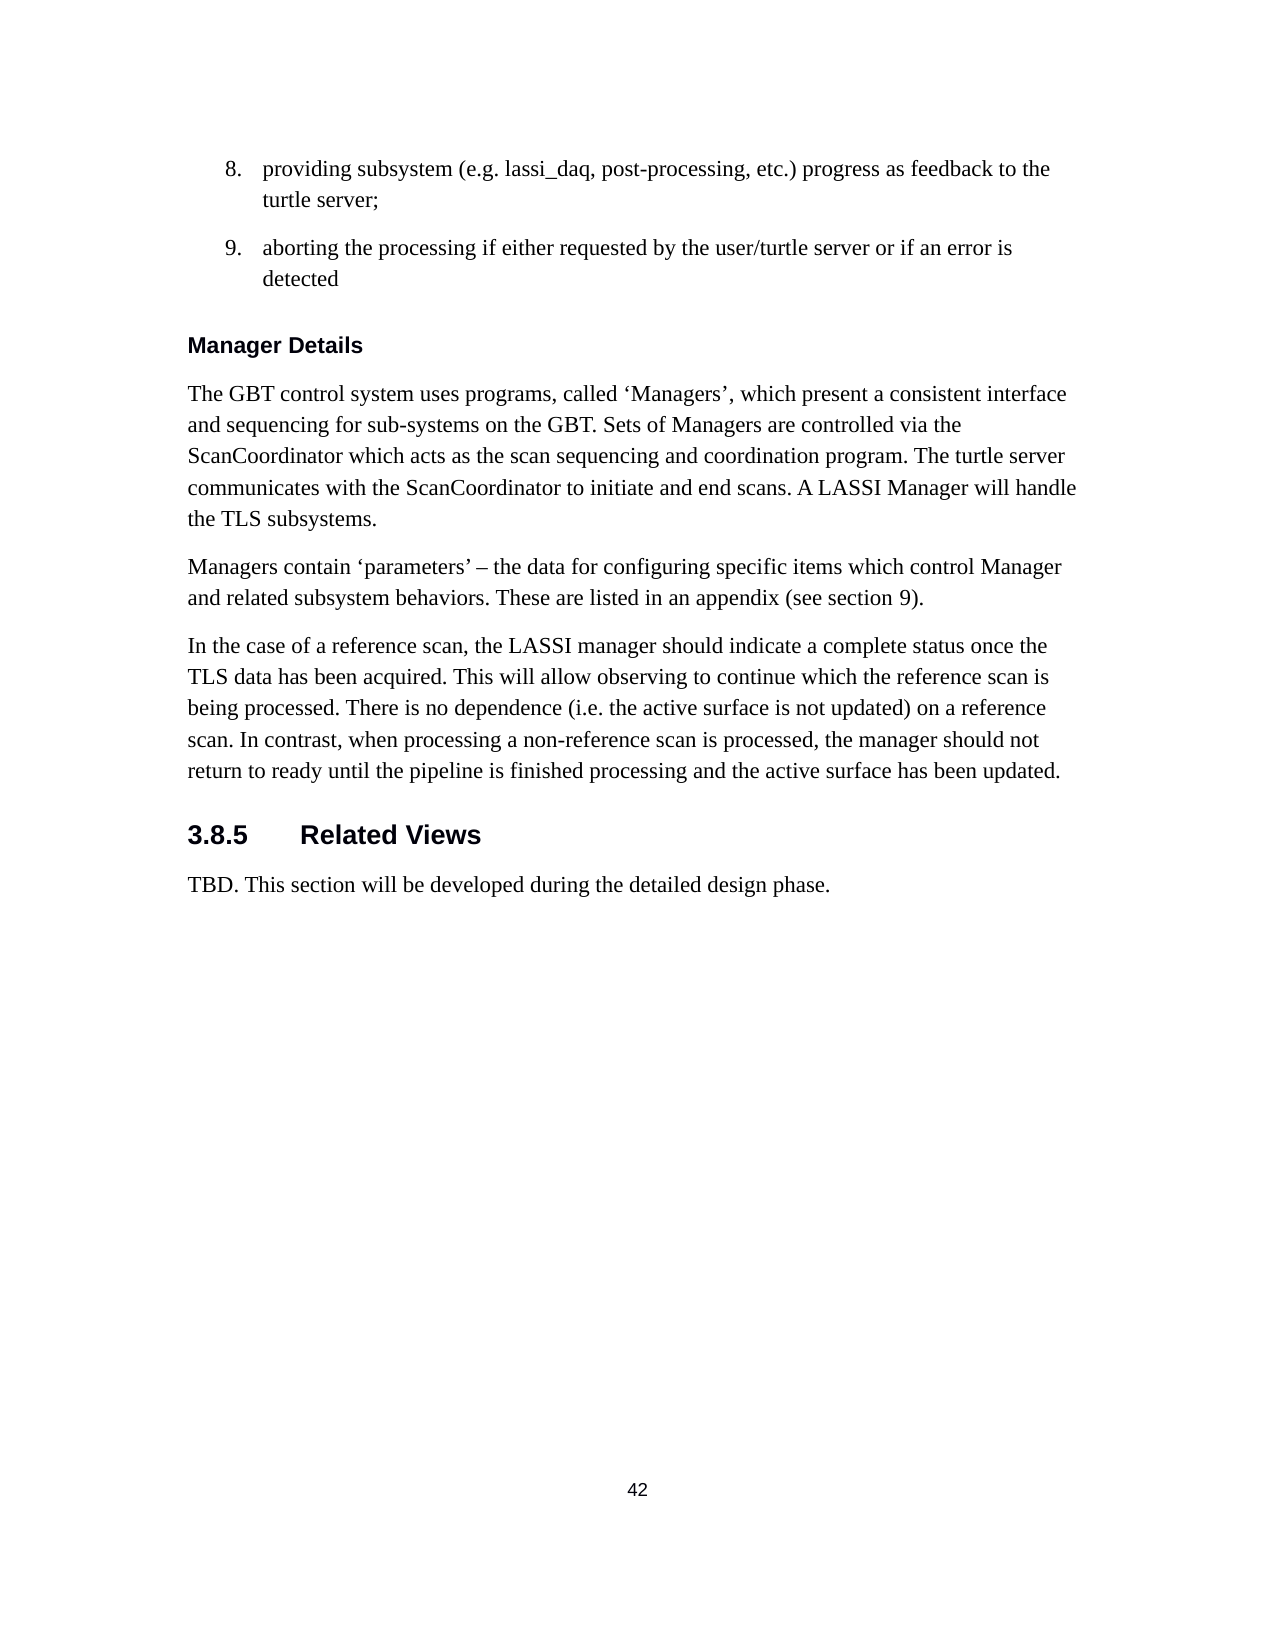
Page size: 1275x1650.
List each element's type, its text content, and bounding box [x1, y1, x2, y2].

subtitle Related Views [187, 814, 1087, 850]
text Managers contain ‘parameters’ – the data for configuring specific items which control Manager and related subsystem behaviors. These are listed in an appendix (see section 9). [187, 548, 1087, 610]
text Manager Details [187, 323, 1087, 358]
list aborting the processing if either requested by the user/turtle server or if an error is detected [225, 229, 1087, 292]
text In the case of a reference scan, the LASSI manager should indicate a complete status once the TLS data has been acquired. This will allow observing to continue which the reference scan is being processed. There is no dependence (i.e. the active surface is not updated) on a reference scan. In contrast, when processing a non-reference scan is processed, the manager should not return to ready until the pipeline is finished processing and the active surface has been updated. [187, 627, 1087, 783]
list providing subsystem (e.g. lassi_daq, post-processing, etc.) progress as feedback to the turtle server; [225, 150, 1087, 212]
text The GBT control system uses programs, called ‘Managers’, which present a consistent interface and sequencing for sub-systems on the GBT. Sets of Managers are controlled via the ScanCoordinator which acts as the scan sequencing and coordination program. The turtle server communicates with the ScanCoordinator to initiate and end scans. A LASSI Manager will handle the TLS subsystems. [187, 375, 1087, 531]
text TBD. This section will be developed during the detailed design phase. [187, 867, 1087, 898]
